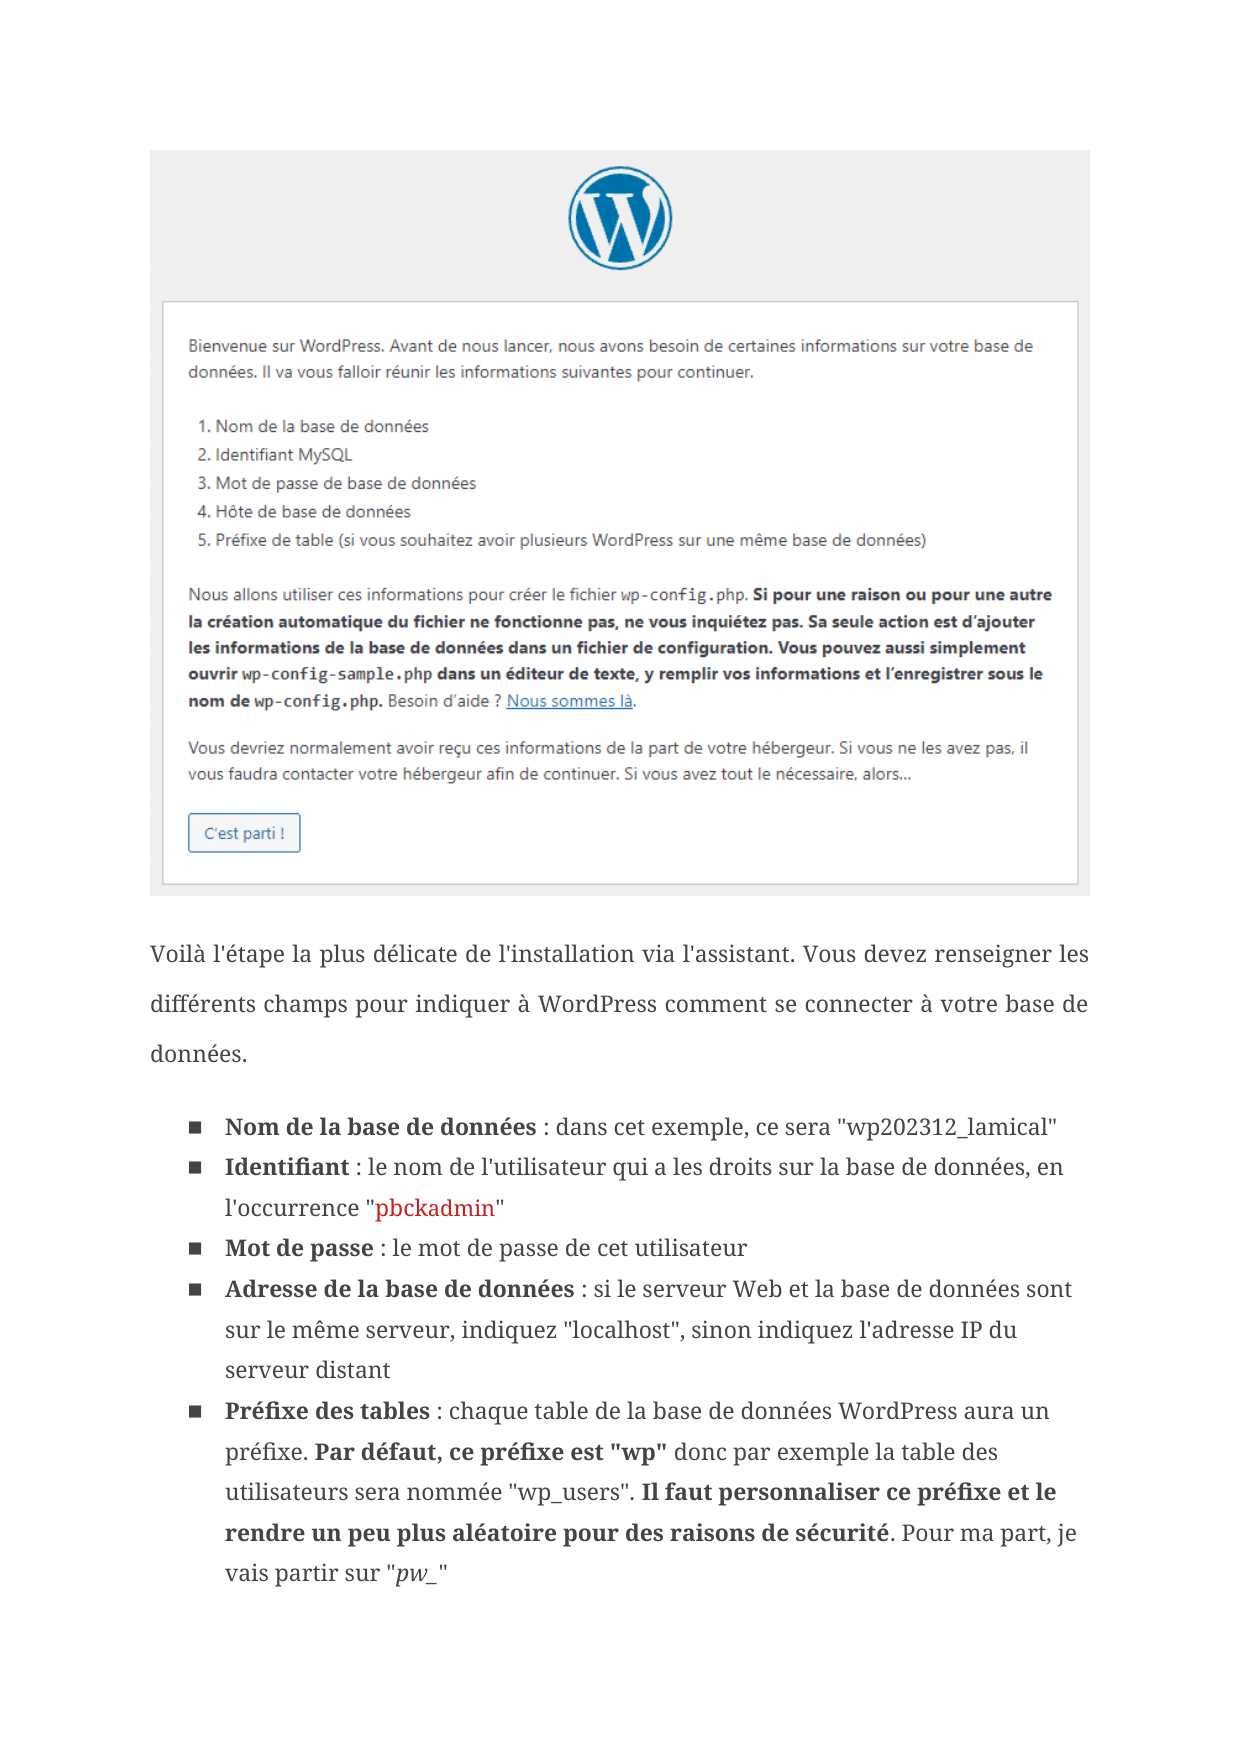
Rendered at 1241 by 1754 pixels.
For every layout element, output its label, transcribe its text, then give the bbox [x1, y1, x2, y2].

picture [150, 150, 1091, 896]
text Voilà l'étape la plus délicate de l'installation via l'assistant. Vous devez renseigner les différents champs pour indiquer à WordPress comment se connecter à votre base de données. [150, 938, 1090, 1069]
list Nom de la base de données : dans cet exemple, ce sera "wp202312_lamical" [187, 1111, 1090, 1142]
list Préfixe des tables : chaque table de la base de données WordPress aura un préfixe. Par défaut, ce préfixe est "wp" donc par exemple la table des utilisateurs sera nommée "wp_users". Il faut personnaliser ce préfixe et le rendre un peu plus aléatoire pour des raisons de sécurité. Pour ma part, je vais partir sur "pw_" [187, 1395, 1090, 1589]
list Adresse de la base de données : si le serveur Web et la base de données sont sur le même serveur, indiquez "localhost", sinon indiquez l'adresse IP du serveur distant [187, 1273, 1090, 1386]
list Mot de passe : le mot de passe de cet utilisateur [187, 1232, 1090, 1264]
list Identifiant : le nom de l'utilisateur qui a les droits sur la base de données, en l'occurrence "pbckadmin" [187, 1151, 1090, 1223]
